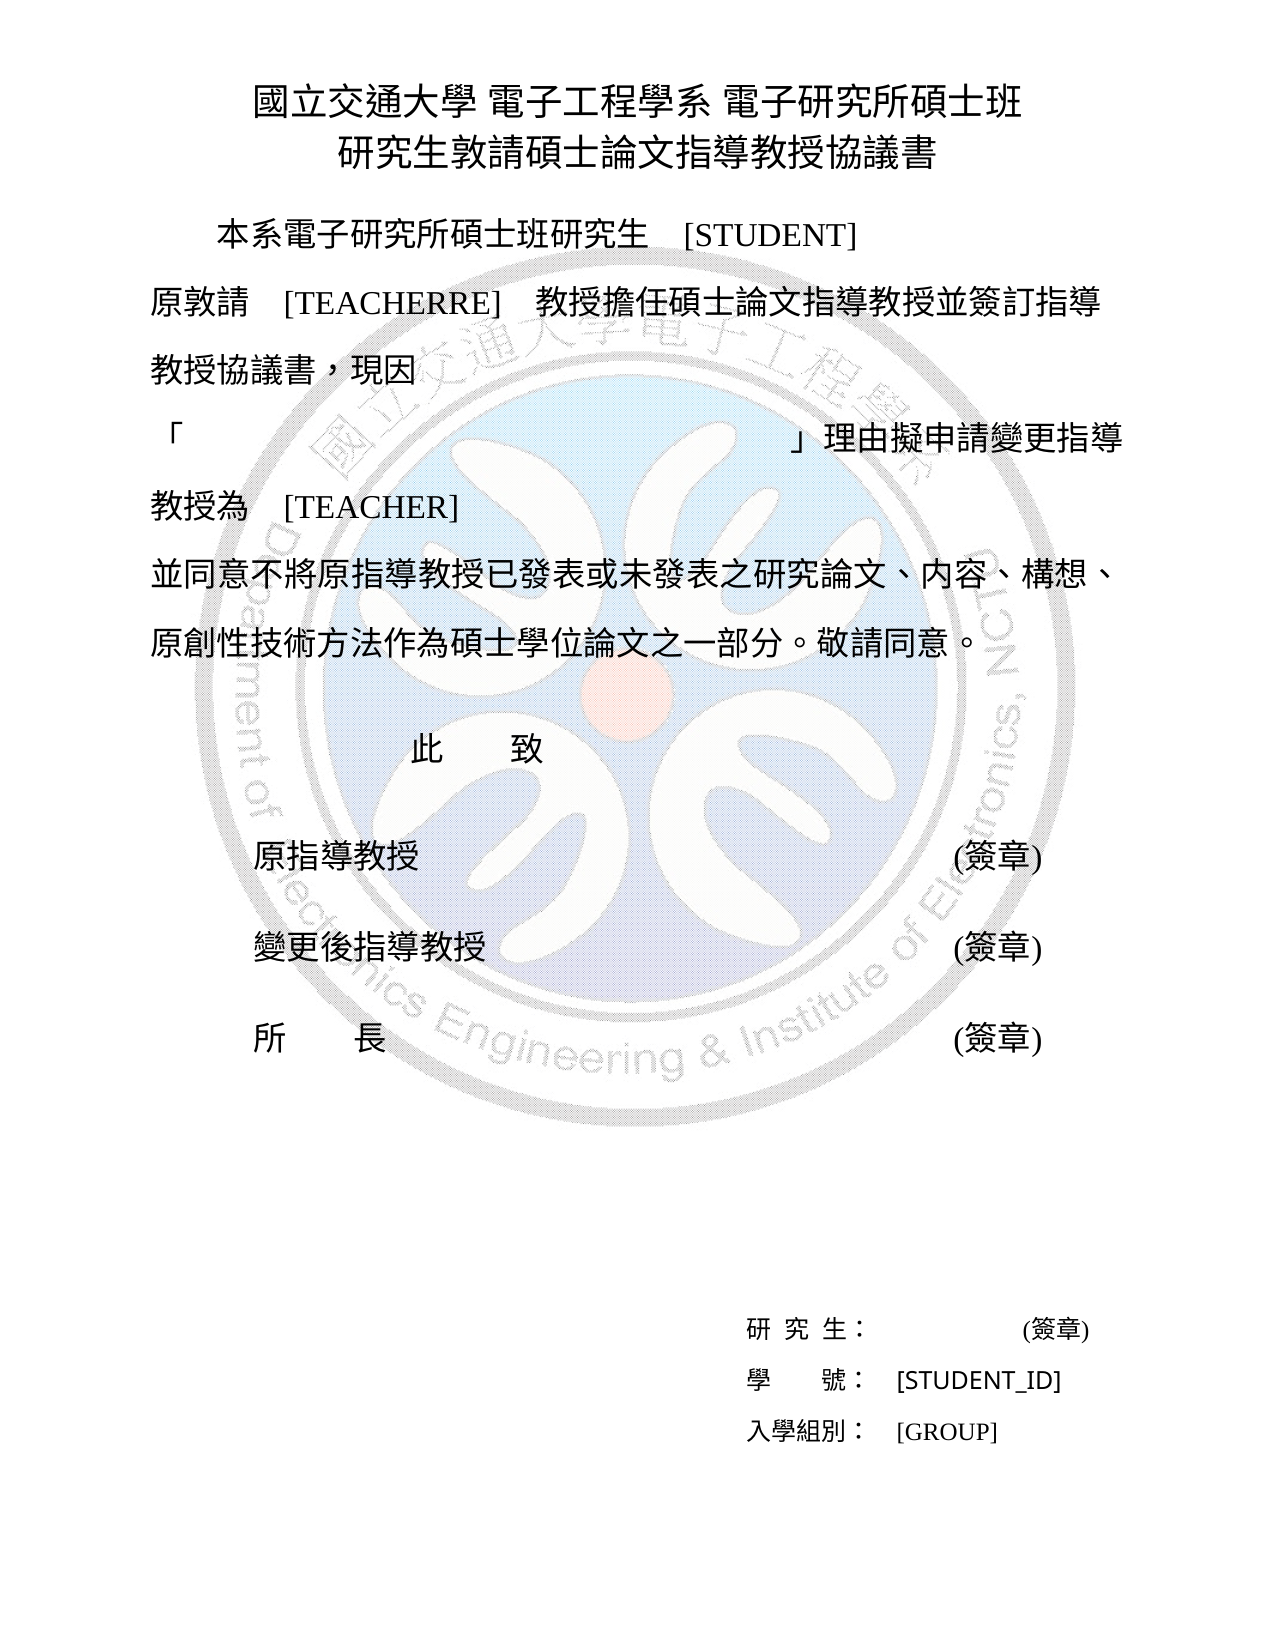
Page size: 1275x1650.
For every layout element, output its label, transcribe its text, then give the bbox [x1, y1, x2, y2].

text 研 究 生： (簽章) [150, 1312, 1125, 1346]
text 原指導教授 (簽章) [1109, 833, 1125, 878]
text 研究生敦請碩士論文指導教授協議書 [150, 126, 1125, 177]
text 學 號： [STUDENT_ID] [150, 1363, 1125, 1397]
picture [172, 499, 177, 509]
text 原指導教授 (簽章) [150, 833, 166, 878]
text 入學組別： [GROUP] [150, 1414, 1125, 1448]
text 「 」理由擬申請變更指導教授為 [TEACHER] [1109, 415, 1125, 528]
text 國立交通大學 電子工程學系 電子研究所碩士班 [150, 75, 1125, 126]
text 原敦請 [TEACHERRE] 教授擔任碩士論文指導教授並簽訂指導教授協議書，現因 [1109, 279, 1125, 392]
text 並同意不將原指導教授已發表或未發表之研究論文、内容、構想、原創性技術方法作為碩士學位論文之一部分。敬請同意。 [1109, 551, 1125, 665]
picture [166, 367, 173, 382]
text 並同意不將原指導教授已發表或未發表之研究論文、内容、構想、原創性技術方法作為碩士學位論文之一部分。敬請同意。 [150, 551, 166, 665]
text 變更後指導教授 (簽章) [150, 924, 166, 969]
picture [166, 210, 1109, 1159]
text 此 致 [150, 726, 166, 772]
picture [172, 363, 177, 373]
text 所 長 (簽章) [150, 1015, 166, 1060]
text 所 長 (簽章) [1109, 1015, 1125, 1060]
text 原敦請 [TEACHERRE] 教授擔任碩士論文指導教授並簽訂指導教授協議書，現因 [150, 279, 166, 392]
text 「 」理由擬申請變更指導教授為 [TEACHER] [150, 415, 166, 528]
text 本系電子研究所碩士班研究生 [STUDENT] [150, 211, 166, 256]
text 本系電子研究所碩士班研究生 [STUDENT] [1109, 211, 1125, 256]
picture [166, 503, 173, 518]
text 變更後指導教授 (簽章) [1109, 924, 1125, 969]
text 此 致 [1109, 726, 1125, 772]
